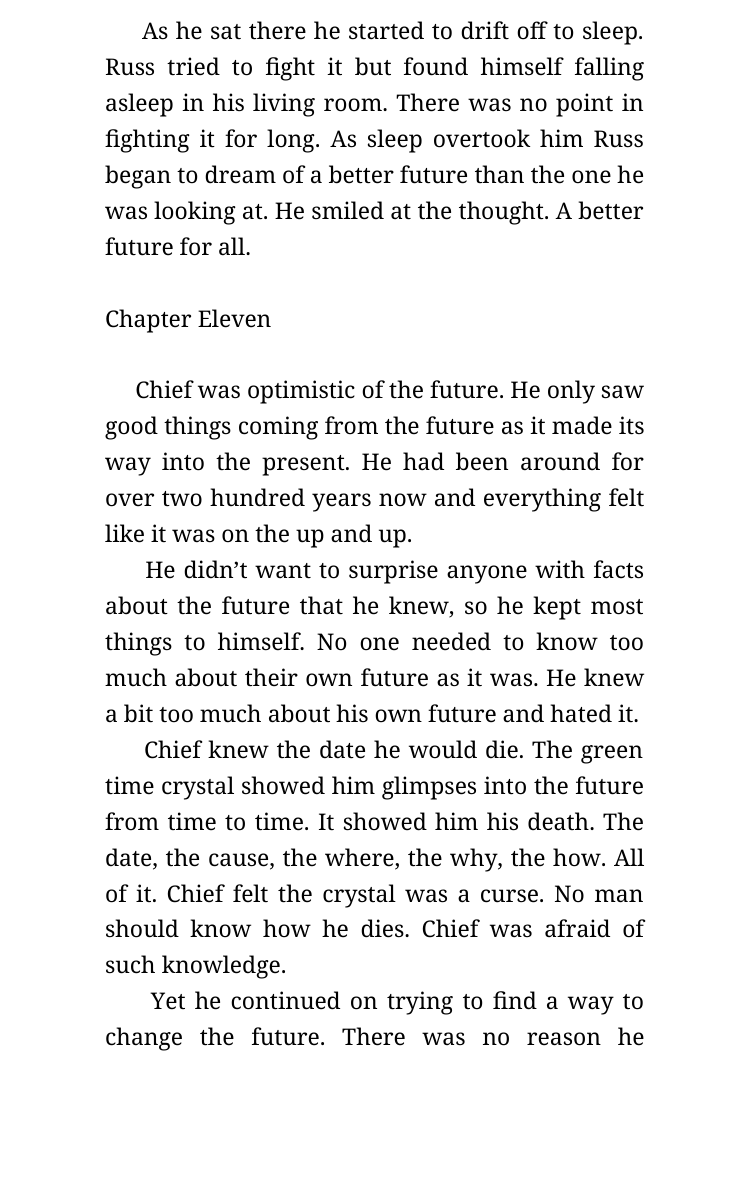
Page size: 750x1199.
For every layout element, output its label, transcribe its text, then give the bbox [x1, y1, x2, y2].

text Chief was optimistic of the future. He only saw good things coming from the future as it made its way into the present. He had been around for over two hundred years now and everything felt like it was on the up and up. [105, 374, 645, 549]
text Chief knew the date he would die. The green time crystal showed him glimpses into the future from time to time. It showed him his death. The date, the cause, the where, the why, the how. All of it. Chief felt the crystal was a curse. No man should know how he dies. Chief was afraid of such knowledge. [105, 734, 645, 981]
text Yet he continued on trying to find a way to change the future. There was no reason he [105, 985, 645, 1052]
text As he sat there he started to drift off to sleep. Russ tried to fight it but found himself falling asleep in his living room. There was no point in fighting it for long. As sleep overtook him Russ began to dream of a better future than the one he was looking at. He smiled at the thought. A better future for all. [105, 15, 645, 262]
text Chapter Eleven [105, 302, 645, 334]
text He didn’t want to surprise anyone with facts about the future that he knew, so he kept most things to himself. No one needed to know too much about their own future as it was. He knew a bit too much about his own future and hated it. [105, 554, 645, 729]
